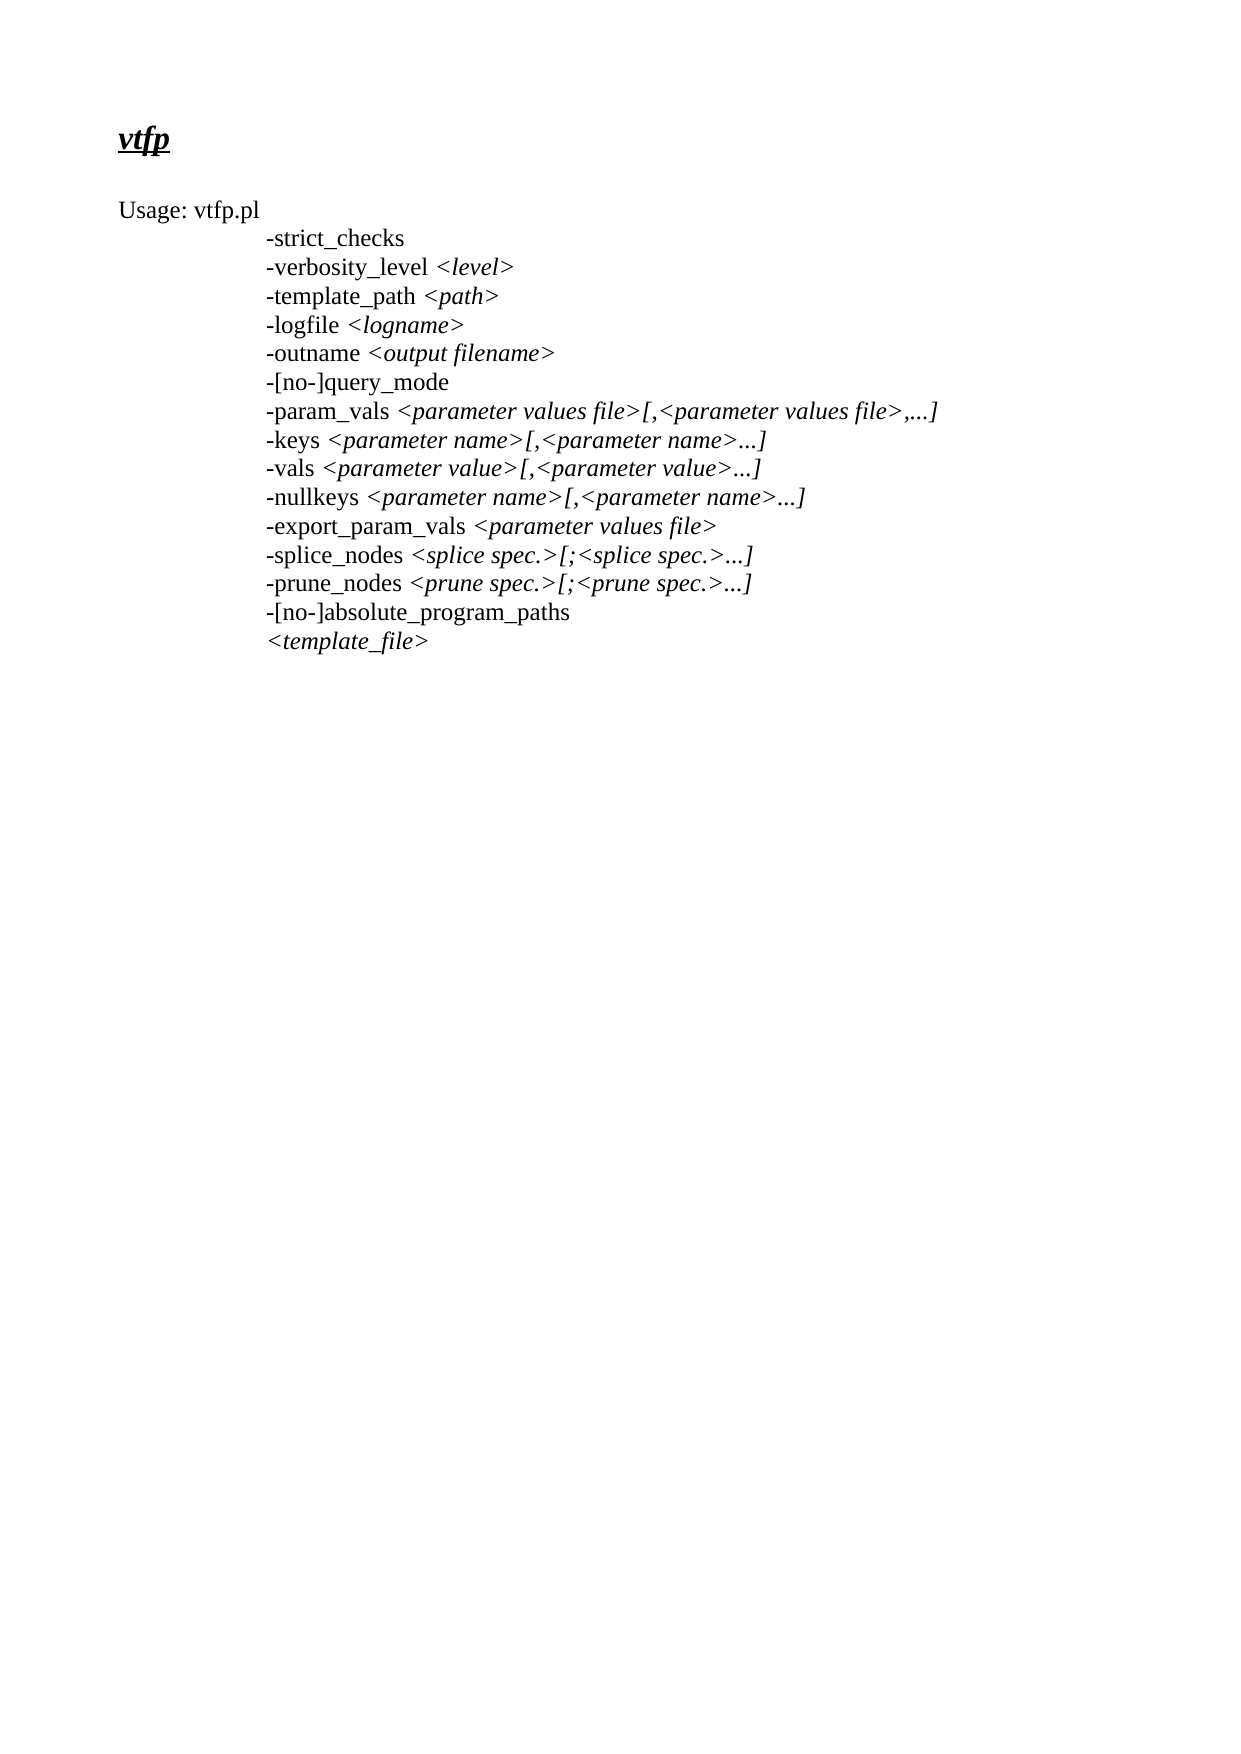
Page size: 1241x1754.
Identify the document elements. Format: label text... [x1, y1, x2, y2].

text -verbosity_level <level> [118, 252, 1122, 281]
text -nullkeys <parameter name>[,<parameter name>...] [118, 482, 1122, 511]
text <template_file> [118, 626, 1122, 655]
text -[no-]query_mode [118, 367, 1122, 396]
text -splice_nodes <splice spec.>[;<splice spec.>...] [118, 540, 1122, 568]
text -template_path <path> [118, 281, 1122, 310]
text -keys <parameter name>[,<parameter name>...] [118, 425, 1122, 453]
text -param_vals <parameter values file>[,<parameter values file>,...] [118, 396, 1122, 425]
text Usage: vtfp.pl [118, 195, 1122, 223]
text -strict_checks [118, 223, 1122, 252]
text -export_param_vals <parameter values file> [118, 511, 1122, 540]
text -outname <output filename> [118, 338, 1122, 367]
text -logfile <logname> [118, 310, 1122, 338]
text vtfp [118, 118, 1122, 156]
text -prune_nodes <prune spec.>[;<prune spec.>...] [118, 568, 1122, 597]
text -[no-]absolute_program_paths [118, 597, 1122, 626]
text -vals <parameter value>[,<parameter value>...] [118, 453, 1122, 482]
